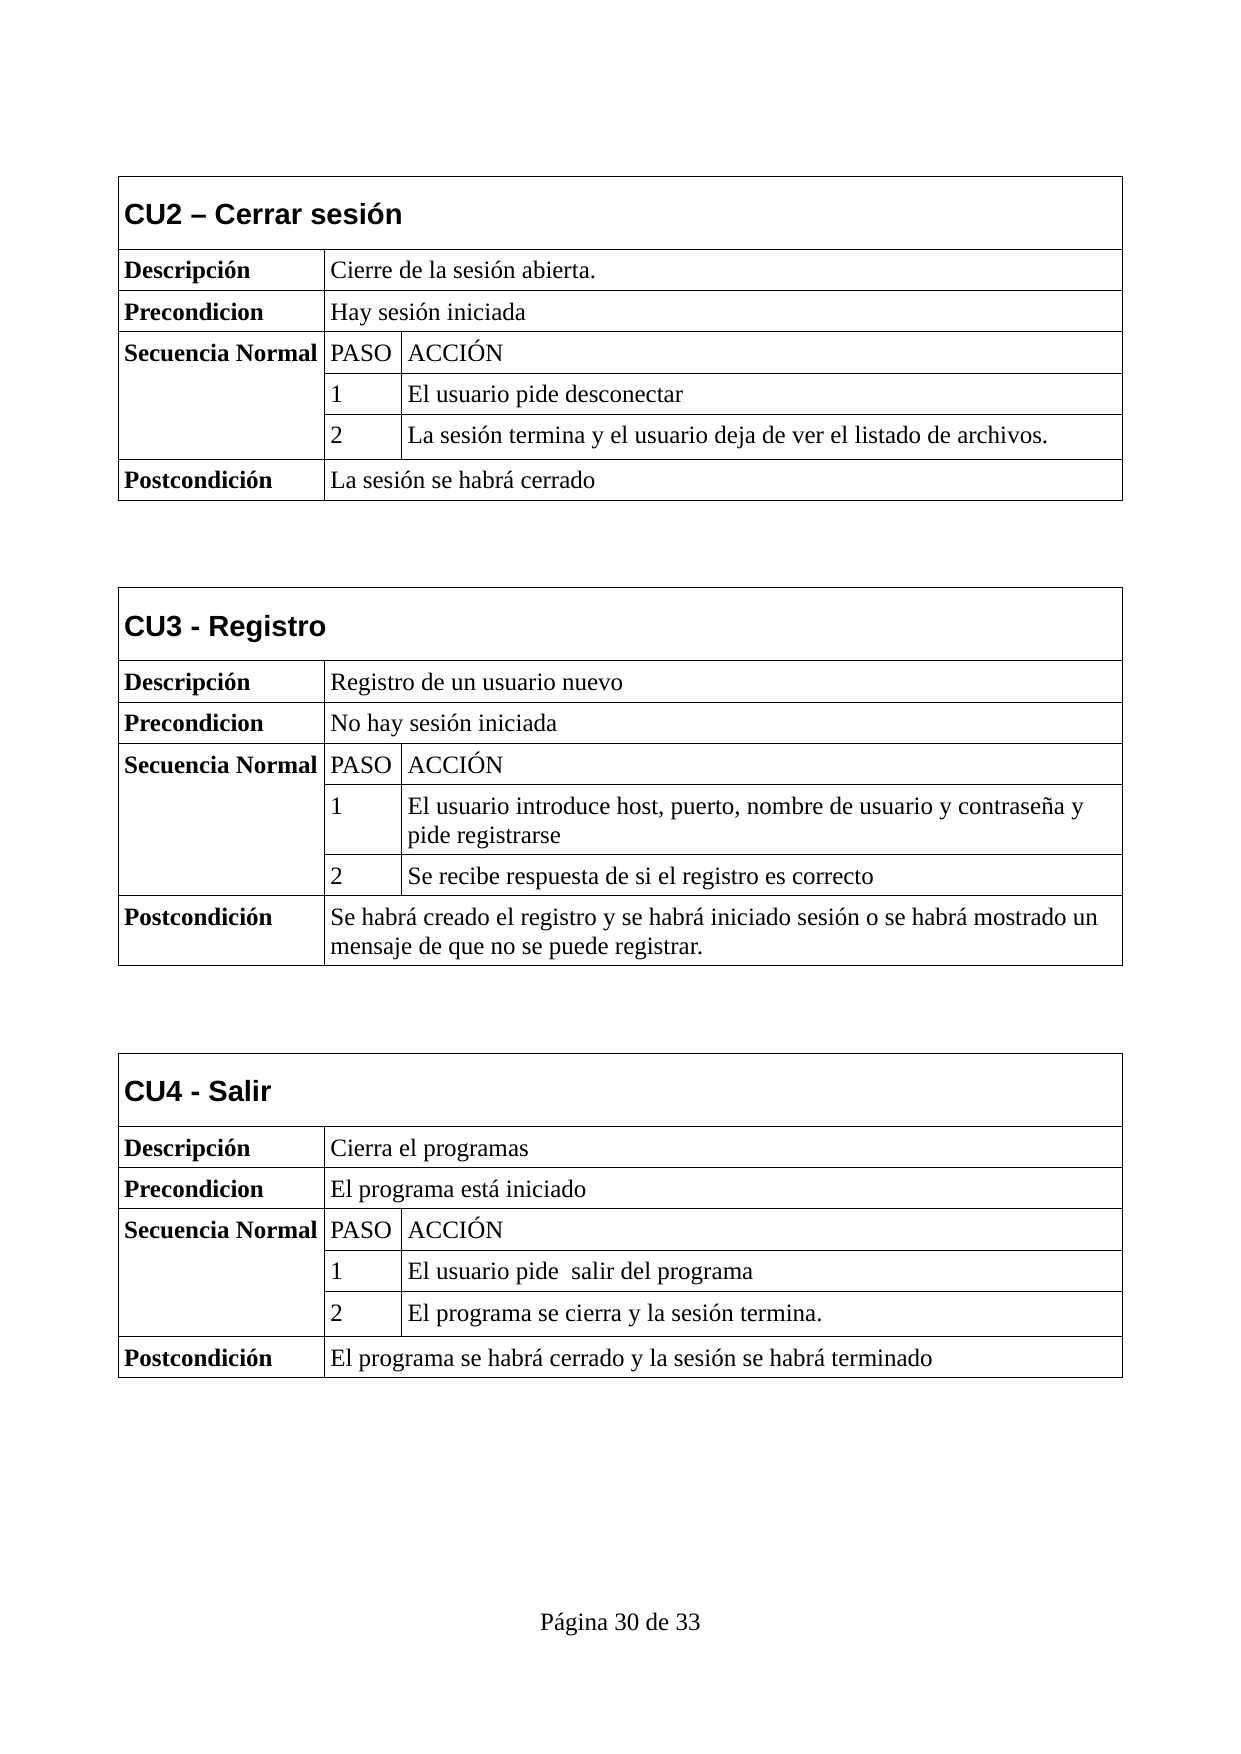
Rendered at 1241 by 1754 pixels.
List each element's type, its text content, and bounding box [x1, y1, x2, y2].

table_cell La sesión se habrá cerrado [325, 460, 1122, 500]
table_cell Cierra el programas [325, 1127, 1122, 1167]
table_cell El usuario pide desconectar [402, 374, 1122, 414]
table_cell Descripción [119, 1127, 324, 1167]
table_cell PASO [325, 744, 401, 784]
table_cell El usuario introduce host, puerto, nombre de usuario y contraseña y pide registrarse [402, 785, 1122, 854]
table_cell Precondicion [119, 291, 324, 331]
table_cell Descripción [119, 661, 324, 702]
table_cell Descripción [119, 250, 324, 290]
table_cell ACCIÓN [402, 744, 1122, 784]
table_cell 2 [325, 1292, 401, 1336]
table_cell No hay sesión iniciada [325, 703, 1122, 743]
table_cell Se recibe respuesta de si el registro es correcto [402, 855, 1122, 895]
table_cell Precondicion [119, 1168, 324, 1208]
table_cell El programa se cierra y la sesión termina. [402, 1292, 1122, 1336]
table_cell Se habrá creado el registro y se habrá iniciado sesión o se habrá mostrado un mensaje de que no se puede registrar. [325, 896, 1122, 965]
table_cell PASO [325, 332, 401, 372]
table_cell Secuencia Normal [119, 1209, 324, 1336]
table_cell El programa se habrá cerrado y la sesión se habrá terminado [325, 1337, 1122, 1377]
table_cell Postcondición [119, 460, 324, 500]
table_cell 1 [325, 785, 401, 854]
table_header CU2 – Cerrar sesión [119, 177, 1122, 249]
table_cell Precondicion [119, 703, 324, 743]
table_cell El programa está iniciado [325, 1168, 1122, 1208]
table_cell PASO [325, 1209, 401, 1249]
table_cell Secuencia Normal [119, 744, 324, 895]
table_header CU3 - Registro [119, 588, 1122, 660]
table_header CU4 - Salir [119, 1054, 1122, 1126]
table_cell 1 [325, 1251, 401, 1291]
table_cell El usuario pide salir del programa [402, 1251, 1122, 1291]
table_cell Secuencia Normal [119, 332, 324, 459]
table_cell ACCIÓN [402, 332, 1122, 372]
table_cell Postcondición [119, 896, 324, 965]
table_cell 2 [325, 415, 401, 459]
table_cell ACCIÓN [402, 1209, 1122, 1249]
table_cell Cierre de la sesión abierta. [325, 250, 1122, 290]
table_cell 1 [325, 374, 401, 414]
table_cell Registro de un usuario nuevo [325, 661, 1122, 702]
table_cell Hay sesión iniciada [325, 291, 1122, 331]
table_cell 2 [325, 855, 401, 895]
table_cell La sesión termina y el usuario deja de ver el listado de archivos. [402, 415, 1122, 459]
table_cell Postcondición [119, 1337, 324, 1377]
